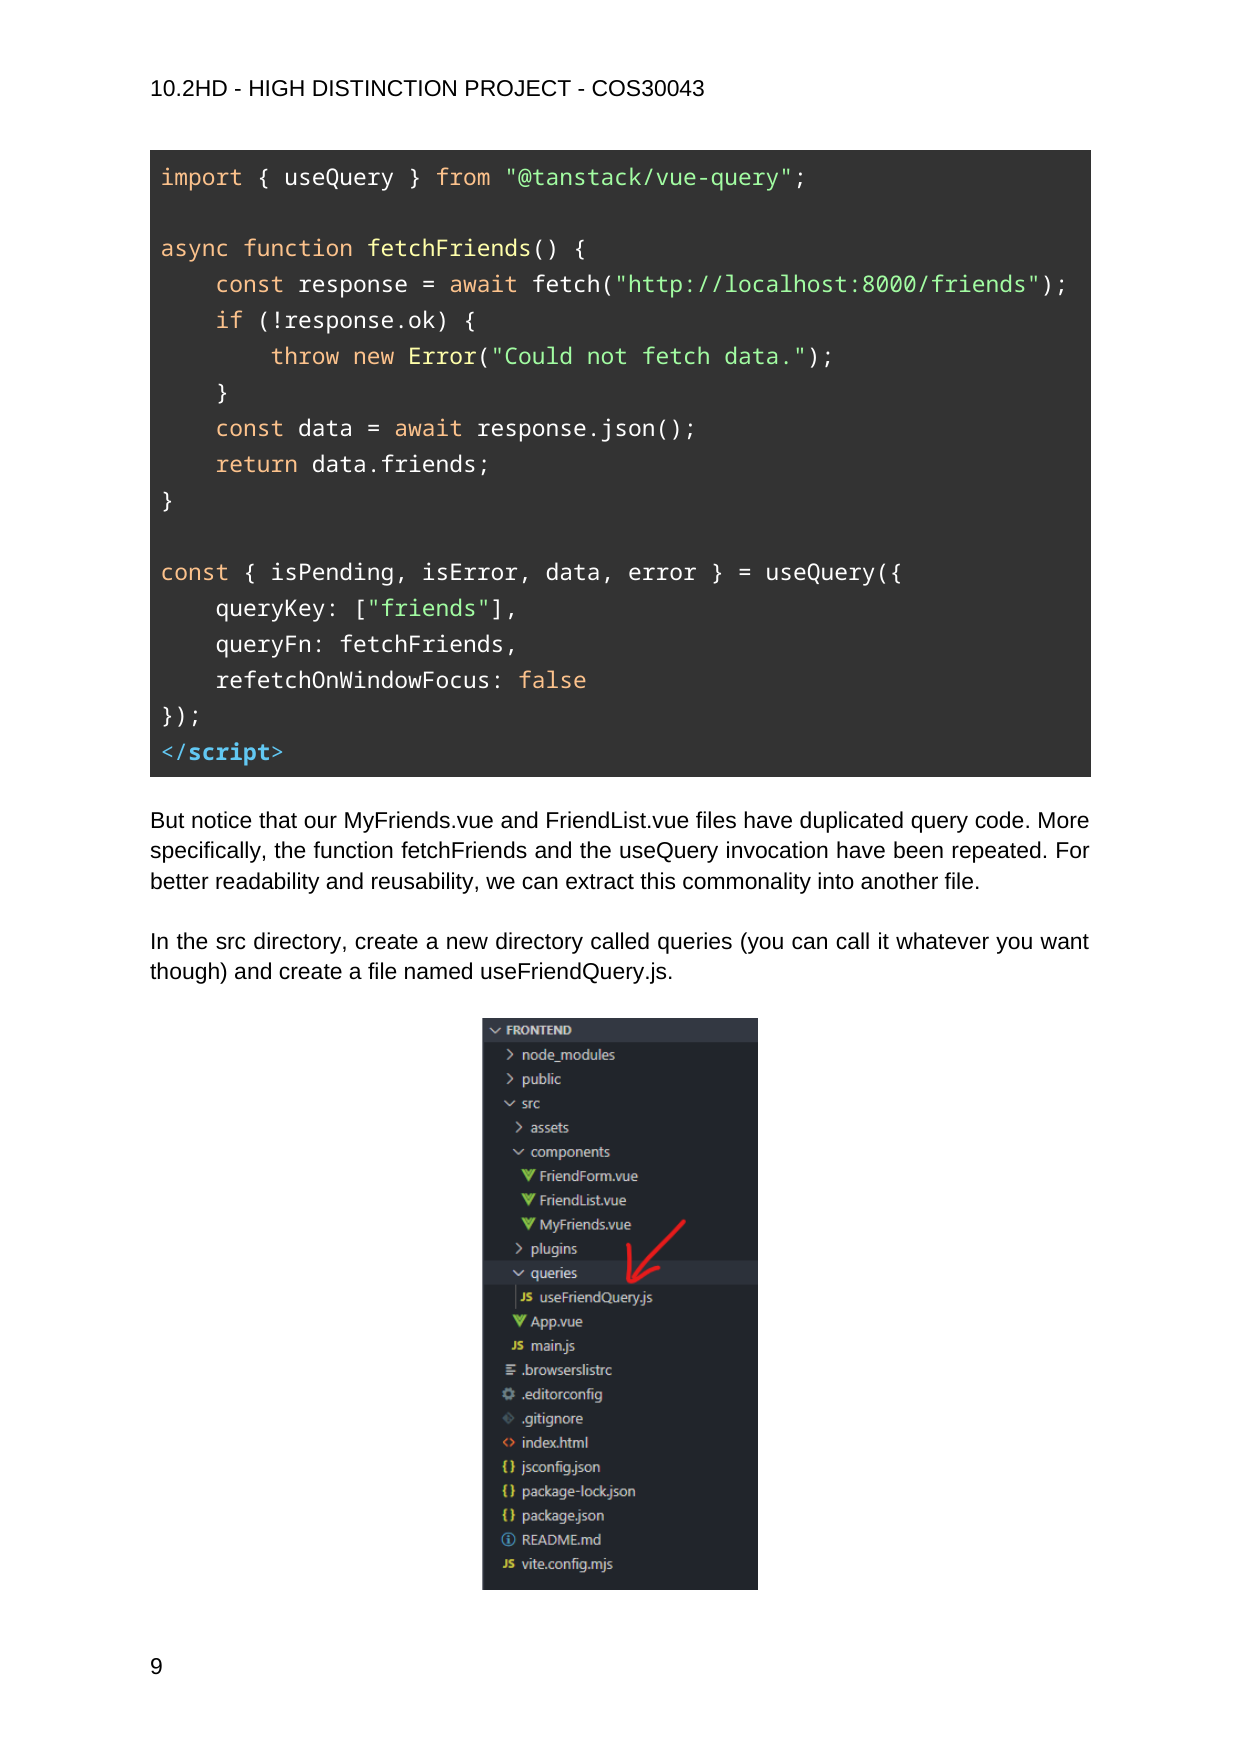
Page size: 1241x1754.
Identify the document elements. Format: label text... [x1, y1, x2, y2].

picture [482, 1018, 758, 1590]
text In the src directory, create a new directory called queries (you can call it whatever you want though) and create a file named useFriendQuery.js. [150, 928, 1090, 985]
table_header import { useQuery } from "@tanstack/vue-query"; async function fetchFriends() { const response = await fetch("http://localhost:8000/friends"); if (!response.ok) { throw new Error("Could not fetch data."); } const data = await response.json(); return data.friends; } const { isPending, isError, data, error } = useQuery({ queryKey: ["friends"], queryFn: fetchFriends, refetchOnWindowFocus: false }); </script> [150, 150, 1091, 777]
text But notice that our MyFriends.vue and FriendList.vue files have duplicated query code. More specifically, the function fetchFriends and the useQuery invocation have been repeated. For better readability and reusability, we can extract this commonality into another file. [150, 807, 1090, 894]
